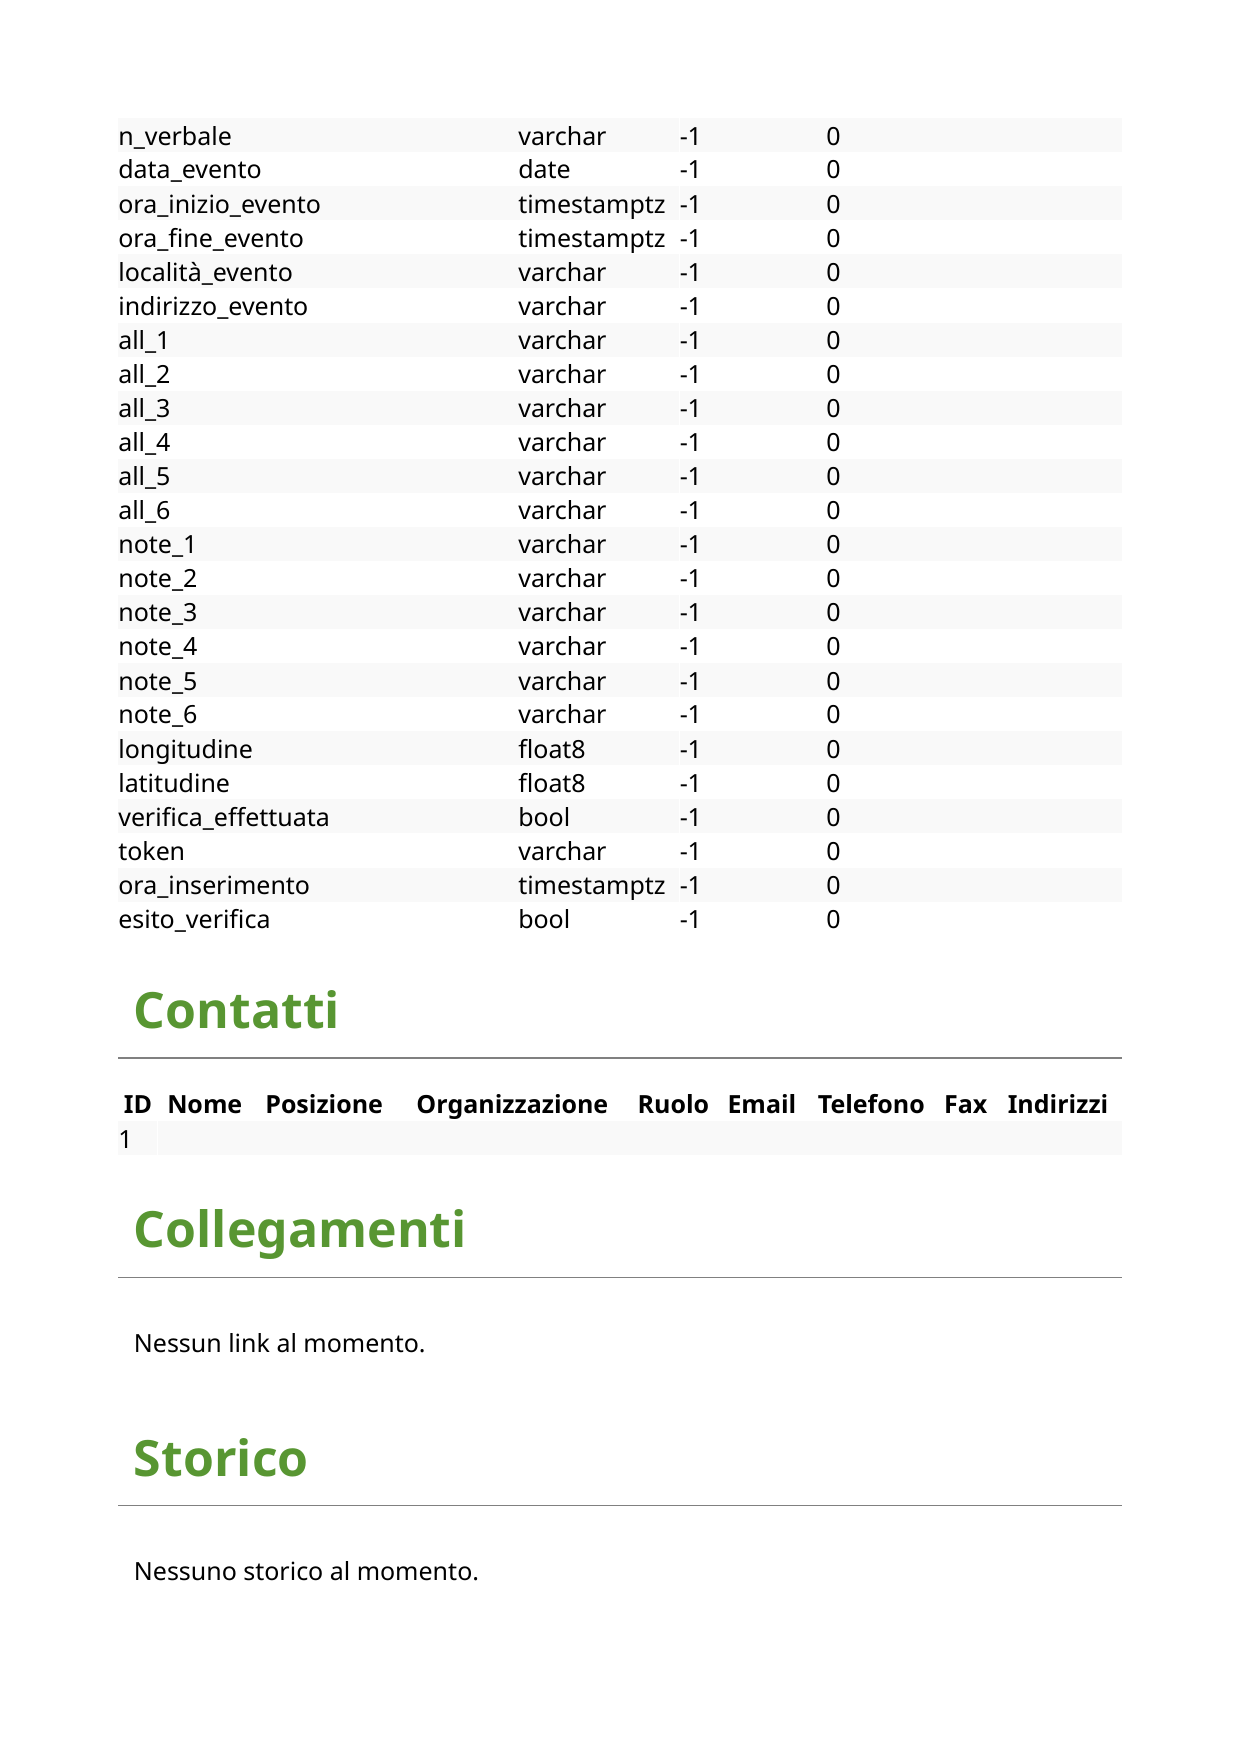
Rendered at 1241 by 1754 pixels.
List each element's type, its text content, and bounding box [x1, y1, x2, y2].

table_cell località_evento [118, 254, 518, 288]
table_cell verifica_effettuata [118, 799, 518, 833]
table_cell varchar [518, 493, 679, 527]
table_cell bool [518, 902, 679, 936]
table_cell [967, 357, 1122, 391]
table_cell [718, 1121, 805, 1155]
table_cell varchar [518, 118, 679, 152]
table_cell -1 [680, 152, 826, 186]
table_header Indirizzi [994, 1087, 1122, 1121]
table_cell -1 [680, 391, 826, 425]
table_cell varchar [518, 425, 679, 459]
table_cell [967, 868, 1122, 902]
table_cell [967, 118, 1122, 152]
table_cell varchar [518, 697, 679, 731]
table_cell [994, 1121, 1122, 1155]
table_cell 0 [826, 357, 967, 391]
table_cell longitudine [118, 731, 518, 765]
table_cell all_4 [118, 425, 518, 459]
table_cell 0 [826, 799, 967, 833]
table_cell -1 [680, 629, 826, 663]
table_cell -1 [680, 595, 826, 629]
table_cell all_3 [118, 391, 518, 425]
table_cell -1 [680, 118, 826, 152]
table_cell -1 [680, 731, 826, 765]
table_cell -1 [680, 254, 826, 288]
table_cell [967, 697, 1122, 731]
table_cell -1 [680, 459, 826, 493]
table_cell float8 [518, 731, 679, 765]
table_cell [967, 834, 1122, 867]
table_cell -1 [680, 220, 826, 254]
table_cell [967, 186, 1122, 220]
table_cell token [118, 834, 518, 867]
table_cell varchar [518, 834, 679, 867]
table_cell all_6 [118, 493, 518, 527]
table_cell [967, 459, 1122, 493]
table_cell -1 [680, 186, 826, 220]
table_header Fax [937, 1087, 994, 1121]
table_cell [967, 902, 1122, 936]
table_cell 0 [826, 902, 967, 936]
table_cell -1 [680, 323, 826, 357]
table_cell data_evento [118, 152, 518, 186]
table_cell [967, 527, 1122, 561]
table_cell [252, 1121, 396, 1155]
table_cell 0 [826, 629, 967, 663]
table_cell [396, 1121, 628, 1155]
table_cell -1 [680, 561, 826, 595]
table_cell [967, 425, 1122, 459]
table_cell [967, 731, 1122, 765]
table_header ID [118, 1087, 157, 1121]
table_cell note_5 [118, 663, 518, 697]
table_cell [967, 391, 1122, 425]
table_cell ora_inserimento [118, 868, 518, 902]
table_cell 0 [826, 289, 967, 322]
table_cell all_1 [118, 323, 518, 357]
table_cell 0 [826, 493, 967, 527]
table_cell [937, 1121, 994, 1155]
table_cell [967, 289, 1122, 322]
table_cell varchar [518, 629, 679, 663]
table_cell all_5 [118, 459, 518, 493]
table_cell varchar [518, 527, 679, 561]
table_cell 0 [826, 595, 967, 629]
table_cell [967, 220, 1122, 254]
table_cell -1 [680, 765, 826, 799]
table_cell 0 [826, 834, 967, 867]
table_cell -1 [680, 289, 826, 322]
table_cell [805, 1121, 937, 1155]
table_cell 0 [826, 425, 967, 459]
table_cell -1 [680, 799, 826, 833]
table_cell [967, 799, 1122, 833]
table_cell ora_inizio_evento [118, 186, 518, 220]
table_cell note_1 [118, 527, 518, 561]
table_cell varchar [518, 459, 679, 493]
table_cell [967, 663, 1122, 697]
table_cell varchar [518, 561, 679, 595]
subtitle Contatti [134, 975, 1106, 1043]
table_cell [967, 254, 1122, 288]
table_cell latitudine [118, 765, 518, 799]
table_cell date [518, 152, 679, 186]
table_cell -1 [680, 425, 826, 459]
text Nessun link al momento. [134, 1326, 1106, 1360]
table_header Organizzazione [396, 1087, 628, 1121]
table_cell -1 [680, 697, 826, 731]
table_header Email [718, 1087, 805, 1121]
table_cell -1 [680, 663, 826, 697]
table_cell float8 [518, 765, 679, 799]
text Nessuno storico al momento. [134, 1554, 1106, 1588]
table_cell varchar [518, 663, 679, 697]
table_cell [967, 323, 1122, 357]
table_cell 0 [826, 391, 967, 425]
table_header Posizione [252, 1087, 396, 1121]
table_cell 0 [826, 323, 967, 357]
table_cell varchar [518, 289, 679, 322]
table_cell 0 [826, 663, 967, 697]
table_cell [967, 561, 1122, 595]
table_cell 0 [826, 254, 967, 288]
table_cell varchar [518, 391, 679, 425]
table_cell -1 [680, 357, 826, 391]
table_cell -1 [680, 834, 826, 867]
table_cell ora_fine_evento [118, 220, 518, 254]
table_cell -1 [680, 493, 826, 527]
table_cell 0 [826, 731, 967, 765]
table_cell timestamptz [518, 186, 679, 220]
table_cell [967, 629, 1122, 663]
table_cell timestamptz [518, 868, 679, 902]
table_cell -1 [680, 527, 826, 561]
table_cell [158, 1121, 252, 1155]
table_cell 0 [826, 459, 967, 493]
table_header Nome [158, 1087, 252, 1121]
table_cell 0 [826, 152, 967, 186]
subtitle Storico [134, 1423, 1106, 1491]
table_cell [967, 595, 1122, 629]
table_cell note_4 [118, 629, 518, 663]
table_cell note_2 [118, 561, 518, 595]
table_header Telefono [805, 1087, 937, 1121]
table_cell -1 [680, 902, 826, 936]
table_cell 1 [118, 1121, 157, 1155]
table_cell [628, 1121, 718, 1155]
subtitle Collegamenti [134, 1194, 1106, 1263]
table_cell 0 [826, 868, 967, 902]
table_cell 0 [826, 697, 967, 731]
table_cell bool [518, 799, 679, 833]
table_cell all_2 [118, 357, 518, 391]
table_cell [967, 152, 1122, 186]
table_cell indirizzo_evento [118, 289, 518, 322]
table_cell 0 [826, 561, 967, 595]
table_cell 0 [826, 527, 967, 561]
table_cell timestamptz [518, 220, 679, 254]
table_cell note_3 [118, 595, 518, 629]
table_header Ruolo [628, 1087, 718, 1121]
table_cell 0 [826, 765, 967, 799]
table_cell varchar [518, 323, 679, 357]
table_cell varchar [518, 357, 679, 391]
table_cell [967, 493, 1122, 527]
table_cell varchar [518, 254, 679, 288]
table_cell 0 [826, 220, 967, 254]
table_cell 0 [826, 118, 967, 152]
table_cell varchar [518, 595, 679, 629]
table_cell note_6 [118, 697, 518, 731]
table_cell esito_verifica [118, 902, 518, 936]
table_cell 0 [826, 186, 967, 220]
table_cell [967, 765, 1122, 799]
table_cell n_verbale [118, 118, 518, 152]
table_cell -1 [680, 868, 826, 902]
